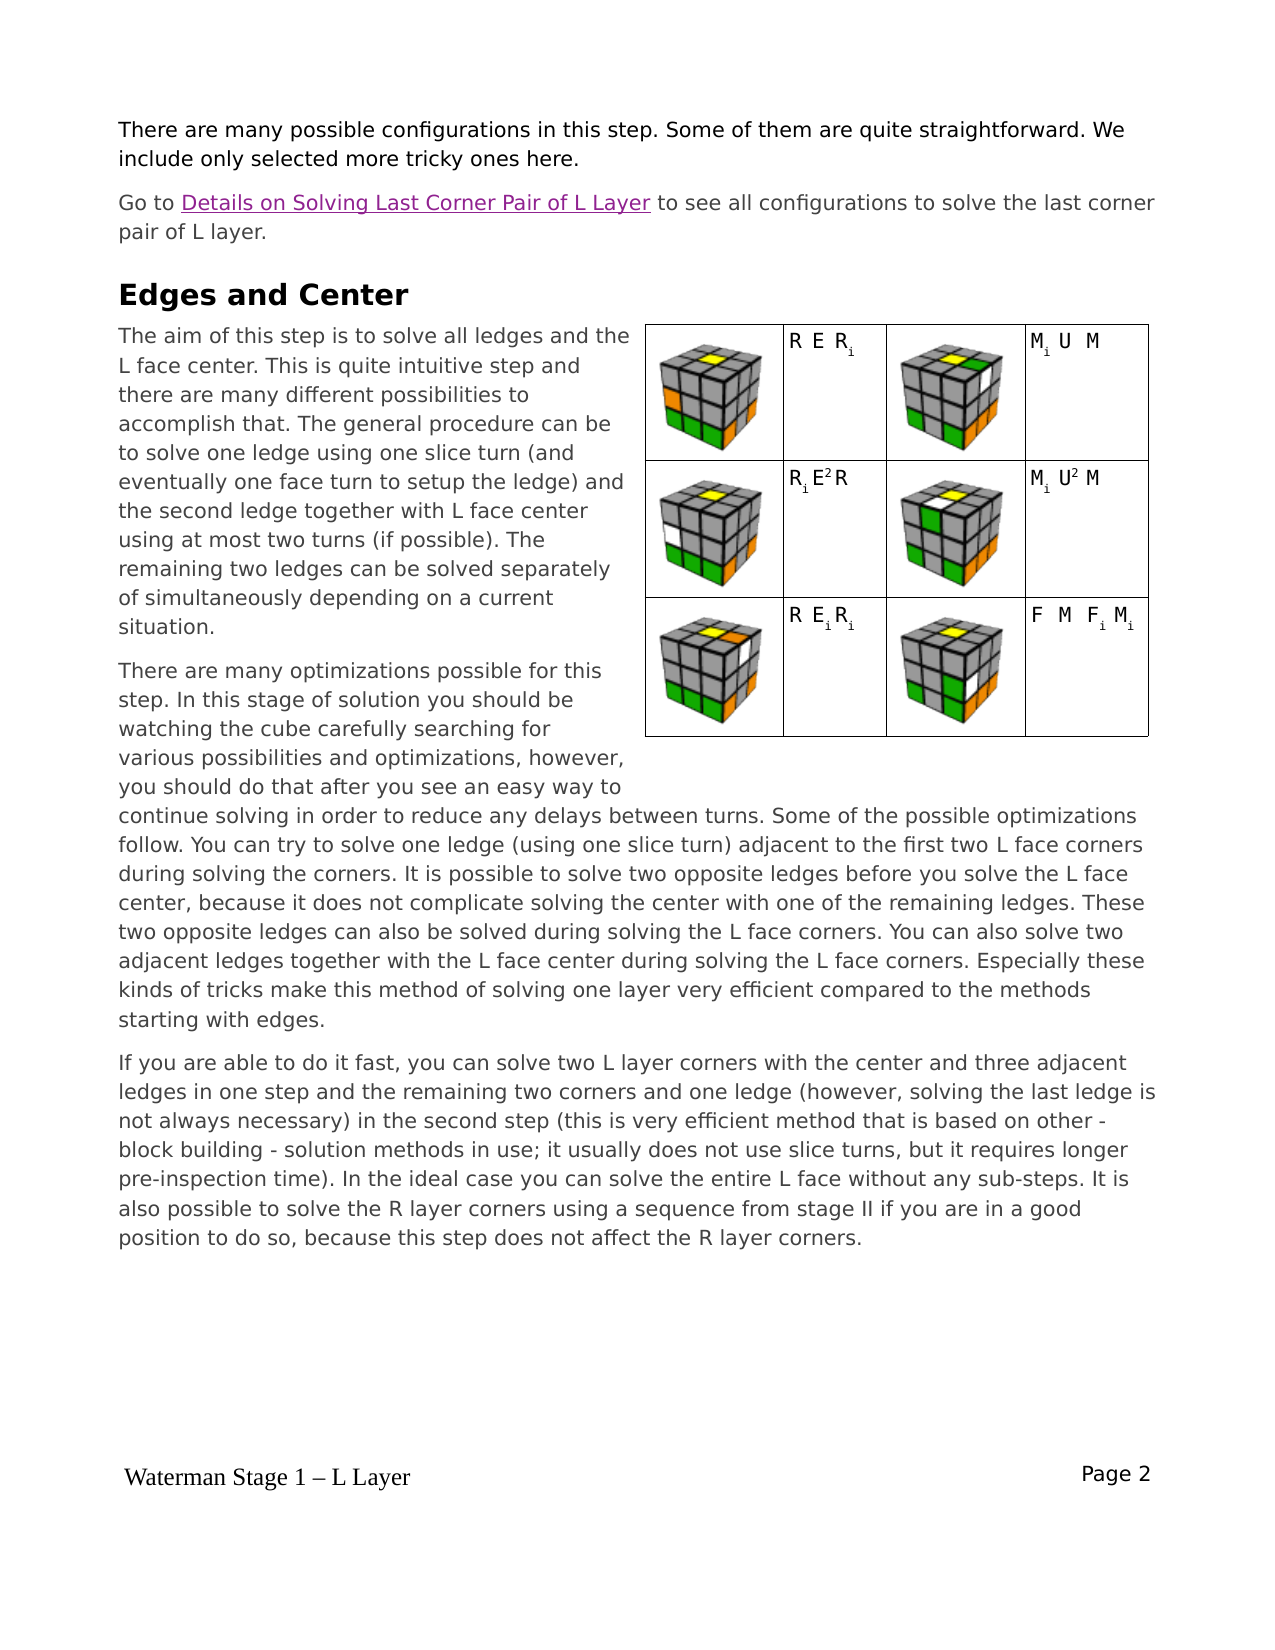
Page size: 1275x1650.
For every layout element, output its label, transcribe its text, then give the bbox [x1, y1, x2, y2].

table_header F [1031, 603, 1058, 647]
table_header Mi [1031, 466, 1058, 511]
table_header [1026, 325, 1148, 460]
table_header Ri [835, 330, 858, 374]
table_cell [1026, 598, 1148, 736]
table_cell [1026, 461, 1148, 597]
table_header [1114, 466, 1142, 511]
table_cell [784, 598, 886, 736]
table_header U [1059, 330, 1086, 374]
table_header E [812, 330, 835, 374]
subtitle Edges and Center [118, 278, 1157, 312]
text Go to Details on Solving Last Corner Pair of L Layer to see all configurations to solve the last corner pair of L layer. [118, 191, 1157, 244]
table_header [887, 325, 1025, 460]
table_header R [835, 466, 858, 511]
picture [892, 602, 1017, 728]
table_cell [646, 598, 783, 736]
table_header M [1059, 603, 1086, 647]
text There are many optimizations possible for this step. In this stage of solution you should be watching the cube carefully searching for various possibilities and optimizations, however, you should do that after you see an easy way to continue solving in order to reduce any delays between turns. Some of the possible optimizations follow. You can try to solve one ledge (using one slice turn) adjacent to the first two L face corners during solving the corners. It is possible to solve two opposite ledges before you solve the L face center, because it does not complicate solving the center with one of the remaining ledges. These two opposite ledges can also be solved during solving the L face corners. You can also solve two adjacent ledges together with the L face center during solving the L face corners. Especially these kinds of tricks make this method of solving one layer very efficient compared to the methods starting with edges. [118, 659, 1157, 1032]
table_header Ri [835, 603, 858, 647]
table_header [858, 603, 881, 647]
table_header R [789, 603, 812, 647]
table_header E2 [812, 466, 835, 511]
text There are many possible configurations in this step. Some of them are quite straightforward. We include only selected more tricky ones here. [118, 118, 1157, 171]
table_header [858, 466, 881, 511]
table_header Fi [1086, 603, 1114, 647]
table_cell [887, 461, 1025, 597]
picture [892, 329, 1017, 455]
table_header Mi [1114, 603, 1142, 647]
table_header M [1086, 466, 1114, 511]
table_cell [887, 598, 1025, 736]
table_header [784, 325, 886, 460]
table_header M [1086, 330, 1114, 374]
table_header [646, 325, 783, 460]
table_header Mi [1031, 330, 1058, 374]
table_header R [789, 330, 812, 374]
table_header Ei [812, 603, 835, 647]
picture [650, 329, 776, 455]
text If you are able to do it fast, you can solve two L layer corners with the center and three adjacent ledges in one step and the remaining two corners and one ledge (however, solving the last ledge is not always necessary) in the second step (this is very efficient method that is based on other - block building - solution methods in use; it usually does not use slice turns, but it requires longer pre-inspection time). In the ideal case you can solve the entire L face without any sub-steps. It is also possible to solve the R layer corners using a sequence from stage II if you are in a good position to do so, because this step does not affect the R layer corners. [118, 1051, 1157, 1250]
table_header U2 [1059, 466, 1086, 511]
table_header [858, 330, 881, 374]
text [645, 324, 1159, 765]
picture [892, 466, 1017, 591]
picture [650, 602, 776, 728]
picture [650, 466, 776, 591]
table_cell [646, 461, 783, 597]
table_cell [784, 461, 886, 597]
table_header Ri [789, 466, 812, 511]
text The aim of this step is to solve all ledges and the L face center. This is quite intuitive step and there are many different possibilities to accomplish that. The general procedure can be to solve one ledge using one slice turn (and eventually one face turn to setup the ledge) and the second ledge together with L face center using at most two turns (if possible). The remaining two ledges can be solved separately of simultaneously depending on a current situation. [118, 324, 645, 639]
table_header [1114, 330, 1142, 374]
